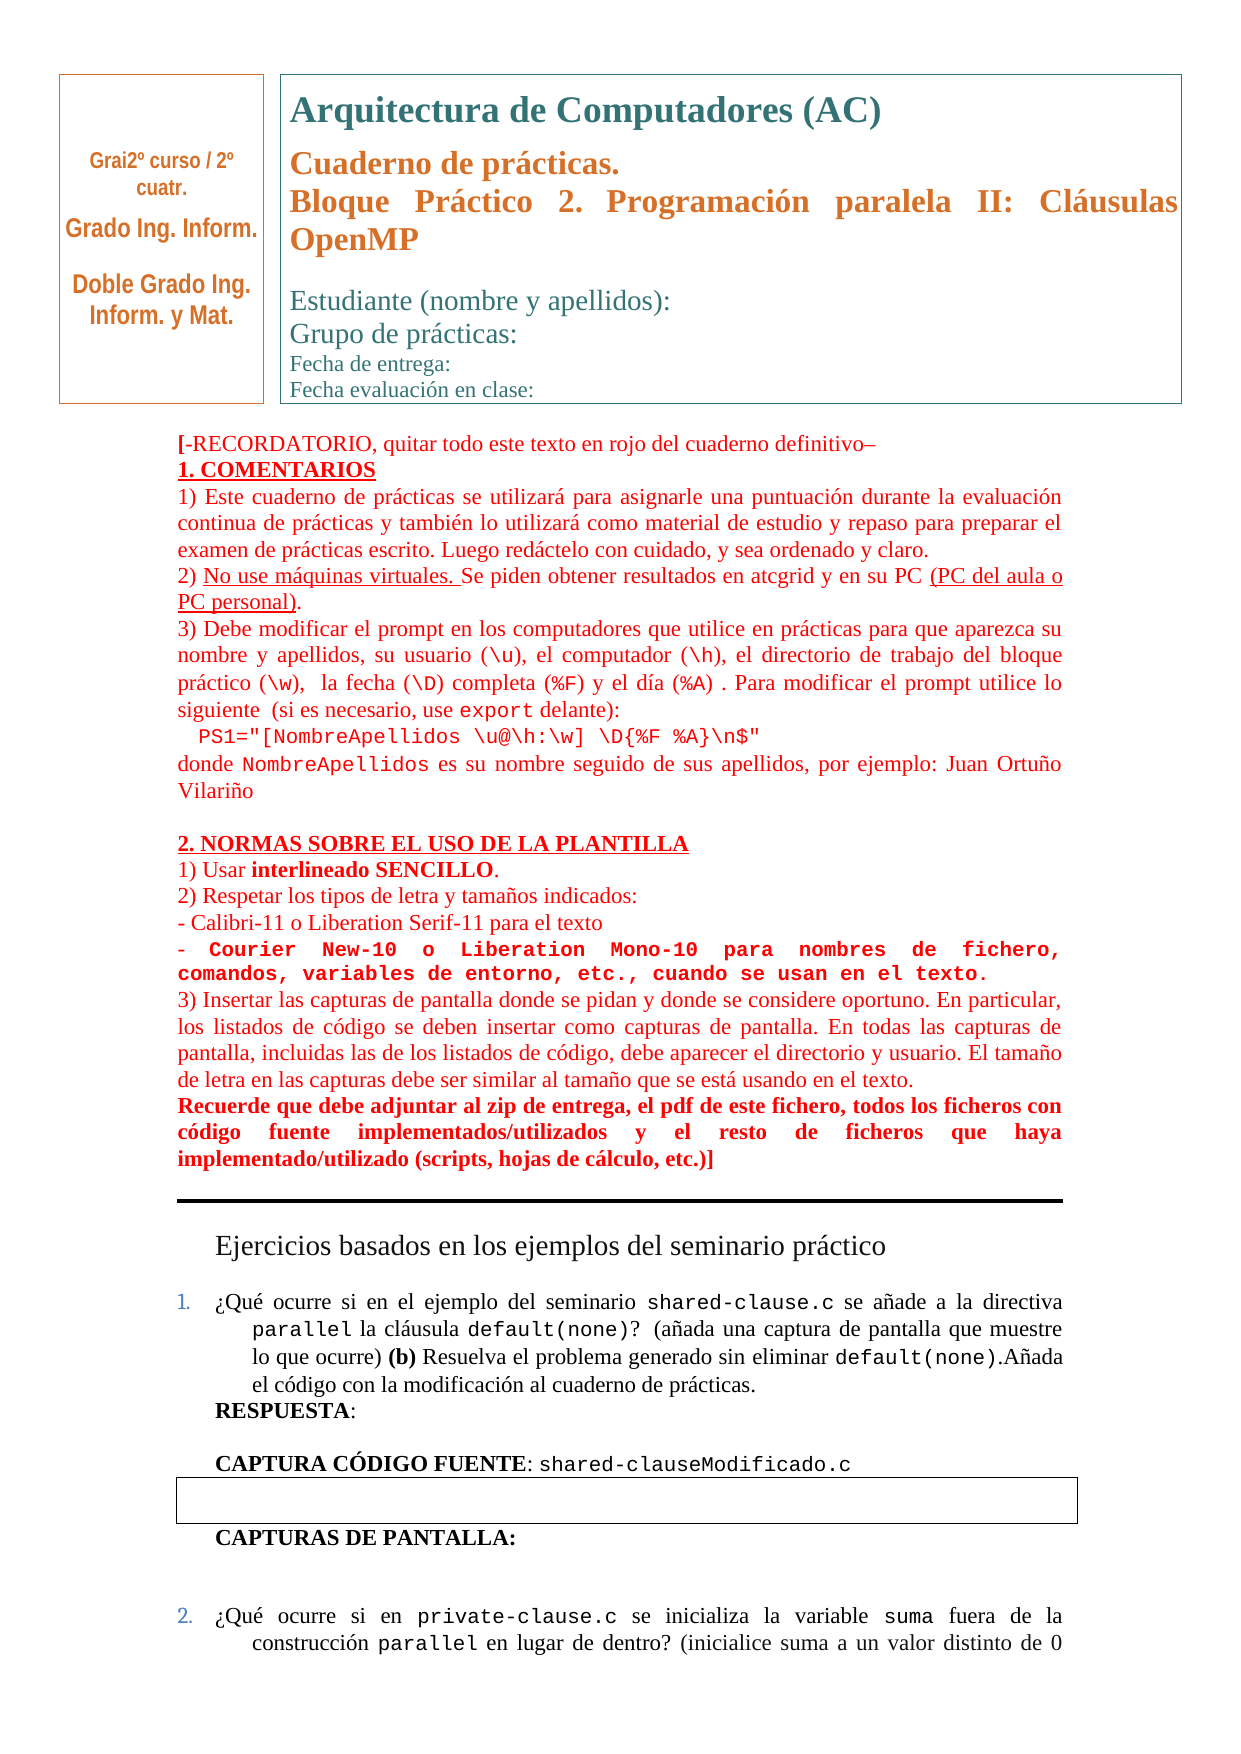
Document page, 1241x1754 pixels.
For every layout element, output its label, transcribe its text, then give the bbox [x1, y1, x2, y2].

table_header Arquitectura de Computadores (AC) Cuaderno de prácticas. Bloque Práctico 2. Programación paralela II: Cláusulas OpenMP Estudiante (nombre y apellidos): Grupo de prácticas: Fecha de entrega: Fecha evaluación en clase: [281, 75, 1181, 403]
table_header [264, 74, 280, 403]
text [-RECORDATORIO, quitar todo este texto en rojo del cuaderno definitivo– [177, 430, 1063, 457]
list ¿Qué ocurre si en el ejemplo del seminario shared-clause.c se añade a la directiva parallel la cláusula default(none)? (añada una captura de pantalla que muestre lo que ocurre) (b) Resuelva el problema generado sin eliminar default(none).Añada el código con la modificación al cuaderno de prácticas. [177, 1288, 1063, 1397]
text 2) No use máquinas virtuales. Se piden obtener resultados en atcgrid y en su PC (PC del aula o PC personal). [177, 562, 1063, 615]
text 2. NORMAS SOBRE EL USO DE LA PLANTILLA [177, 830, 1063, 856]
text 1. COMENTARIOS [177, 457, 1063, 483]
text 1) Este cuaderno de prácticas se utilizará para asignarle una puntuación durante la evaluación continua de prácticas y también lo utilizará como material de estudio y repaso para preparar el examen de prácticas escrito. Luego redáctelo con cuidado, y sea ordenado y claro. [177, 483, 1063, 562]
text - Calibri-11 o Liberation Serif-11 para el texto [177, 909, 1063, 935]
text PS1="[NombreApellidos \u@\h:\w] \D{%F %A}\n$" [177, 724, 1063, 749]
text donde NombreApellidos es su nombre seguido de sus apellidos, por ejemplo: Juan Ortuño Vilariño [177, 749, 1063, 803]
table_header Grai2º curso / 2º cuatr. Grado Ing. Inform. Doble Grado Ing. Inform. y Mat. [60, 75, 263, 403]
list ¿Qué ocurre si en private-clause.c se inicializa la variable suma fuera de la construcción parallel en lugar de dentro? (inicialice suma a un valor distinto de 0 [177, 1602, 1063, 1657]
table_header [177, 1478, 1077, 1523]
text Recuerde que debe adjuntar al zip de entrega, el pdf de este fichero, todos los ficheros con código fuente implementados/utilizados y el resto de ficheros que haya implementado/utilizado (scripts, hojas de cálculo, etc.)] [177, 1092, 1063, 1171]
text - Courier New-10 o Liberation Mono-10 para nombres de fichero, comandos, variables de entorno, etc., cuando se usan en el texto. [177, 935, 1063, 987]
text 3) Debe modificar el prompt en los computadores que utilice en prácticas para que aparezca su nombre y apellidos, su usuario (\u), el computador (\h), el directorio de trabajo del bloque práctico (\w), la fecha (\D) completa (%F) y el día (%A) . Para modificar el prompt utilice lo siguiente (si es necesario, use export delante): [177, 615, 1063, 724]
text RESPUESTA: [215, 1397, 1063, 1423]
text CAPTURAS DE PANTALLA: [215, 1524, 1063, 1550]
text 3) Insertar las capturas de pantalla donde se pidan y donde se considere oportuno. En particular, los listados de código se deben insertar como capturas de pantalla. En todas las capturas de pantalla, incluidas las de los listados de código, debe aparecer el directorio y usuario. El tamaño de letra en las capturas debe ser similar al tamaño que se está usando en el texto. [177, 987, 1063, 1092]
text 1) Usar interlineado SENCILLO. [177, 856, 1063, 883]
text 2) Respetar los tipos de letra y tamaños indicados: [177, 883, 1063, 909]
text CAPTURA CÓDIGO FUENTE: shared-clauseModificado.c [215, 1450, 1063, 1477]
subtitle Ejercicios basados en los ejemplos del seminario práctico [177, 1228, 1063, 1261]
